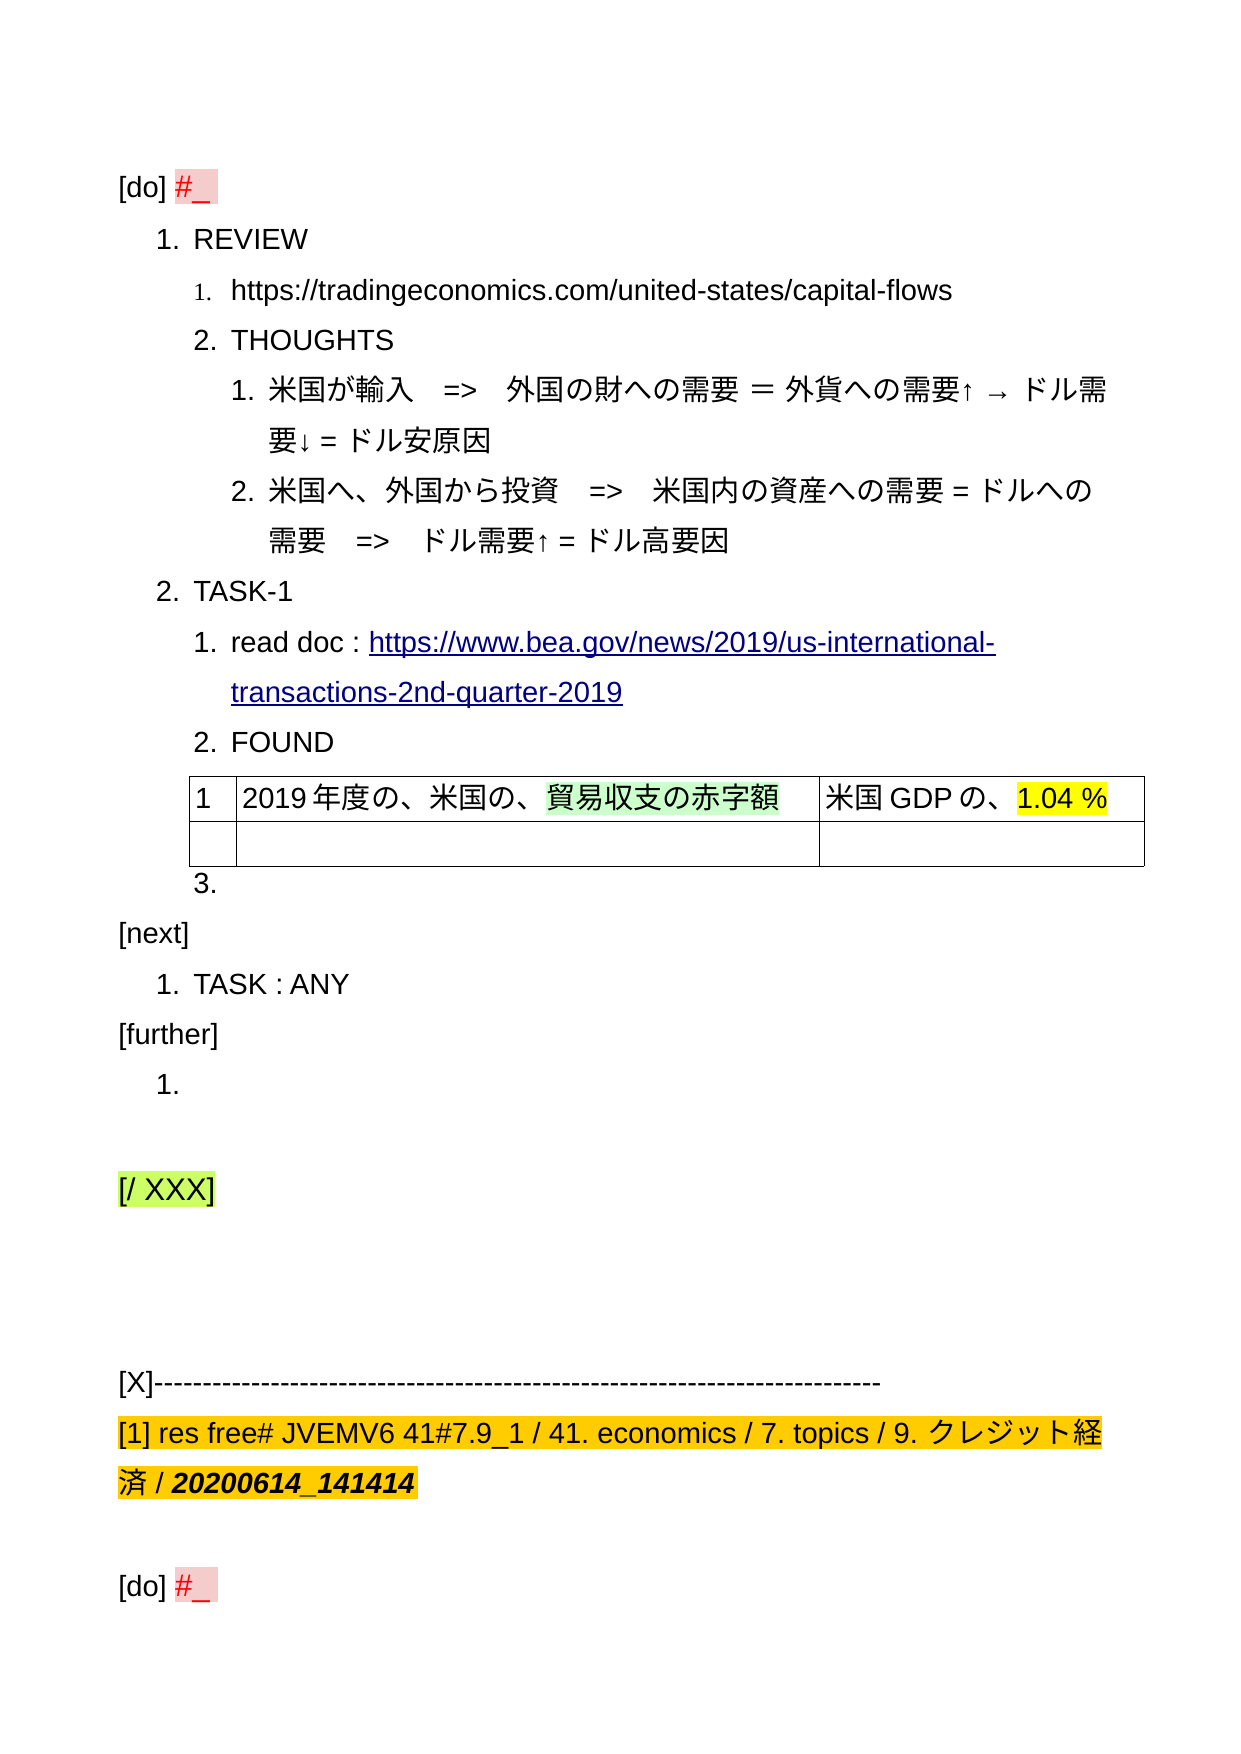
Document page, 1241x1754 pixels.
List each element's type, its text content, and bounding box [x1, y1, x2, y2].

table_header 米国GDPの、1.04 % [820, 777, 1144, 821]
text [further] [118, 1017, 1122, 1051]
table_cell [820, 822, 1144, 866]
list FOUND [193, 725, 1122, 759]
list https://tradingeconomics.com/united-states/capital-flows [193, 273, 1122, 306]
table_header 2019年度の、米国の、貿易収支の赤字額 [237, 777, 819, 821]
list TASK : ANY [156, 967, 1122, 1000]
table_cell [190, 822, 236, 866]
list 米国が輸入 => 外国の財への需要 ＝ 外貨への需要↑ → ドル需要↓ = ドル安原因 [231, 373, 1122, 457]
text [1] res free# JVEMV6 41#7.9_1 / 41. economics / 7. topics / 9. クレジット経済 / 20200614_141414 [118, 1416, 1122, 1499]
text [do] #_ [118, 168, 1122, 204]
table_cell [237, 822, 819, 866]
text [do] #_ [118, 1567, 1122, 1602]
list REVIEW [156, 222, 1122, 256]
list THOUGHTS [193, 323, 1122, 356]
text [next] [118, 916, 1122, 950]
list 米国へ、外国から投資 => 米国内の資産への需要 = ドルへの需要 => ドル需要↑ = ドル高要因 [231, 474, 1122, 558]
table_header 1 [190, 777, 236, 821]
text [X]--------------------------------------------------------------------------- [118, 1365, 1122, 1399]
list read doc : https://www.bea.gov/news/2019/us-international-transactions-2nd-quarter-2019 [193, 625, 1122, 709]
text [/ XXX] [118, 1118, 1122, 1207]
list TASK-1 [156, 574, 1122, 608]
